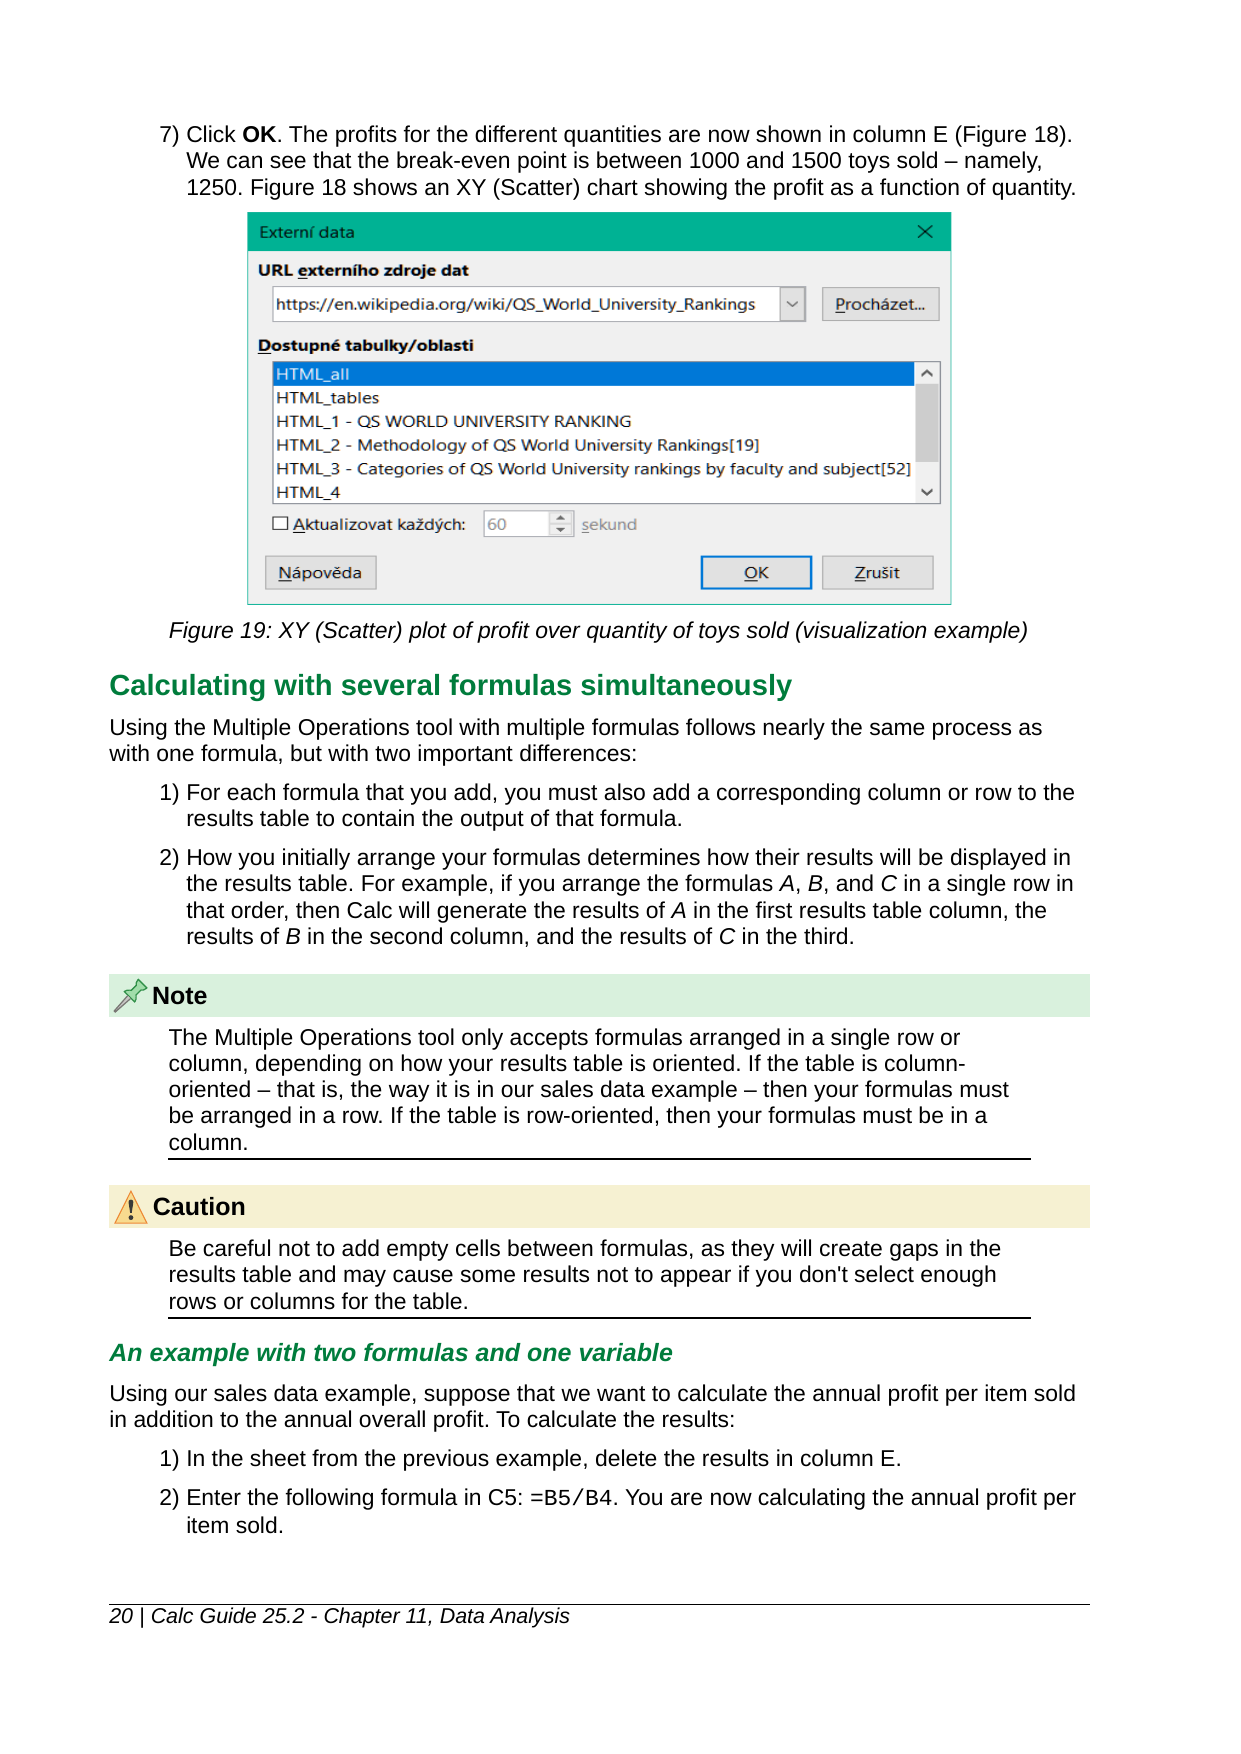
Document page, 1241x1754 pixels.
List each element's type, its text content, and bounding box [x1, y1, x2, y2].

list Using our sales data example, suppose that we want to calculate the annual profit per item sold in addition to the annual overall profit. To calculate the results: [109, 1379, 1090, 1432]
text The Multiple Operations tool only accepts formulas arranged in a single row or column, depending on how your results table is oriented. If the table is column-oriented – that is, the way it is in our sales data example – then your formulas must be arranged in a row. If the table is row-oriented, then your formulas must be in a column. [168, 1023, 1031, 1158]
subtitle Caution [109, 1185, 1090, 1228]
subtitle Note [109, 974, 1090, 1017]
text Be careful not to add empty cells between formulas, as they will create gaps in the results table and may cause some results not to appear if you don't select enough rows or columns for the table. [168, 1235, 1031, 1317]
picture [247, 212, 952, 605]
subtitle An example with two formulas and one variable [109, 1338, 1090, 1367]
list Enter the following formula in C5: =B5/B4. You are now calculating the annual profit per item sold. [186, 1484, 1090, 1538]
list In the sheet from the previous example, delete the results in column E. [186, 1445, 1090, 1471]
list For each formula that you add, you must also add a corresponding column or row to the results table to contain the output of that formula. [186, 779, 1090, 832]
list How you initially arrange your formulas determines how their results will be displayed in the results table. For example, if you arrange the formulas A, B, and C in a single row in that order, then Calc will generate the results of A in the first results table column, the results of B in the second column, and the results of C in the third. [186, 844, 1090, 949]
subtitle Calculating with several formulas simultaneously [109, 668, 1090, 701]
list Using the Multiple Operations tool with multiple formulas follows nearly the same process as with one formula, but with two important differences: [109, 714, 1090, 766]
text Figure 19: XY (Scatter) plot of profit over quantity of toys sold (visualization example) [168, 617, 1030, 643]
list Click OK. The profits for the different quantities are now shown in column E (Figure 18). We can see that the break-even point is between 1000 and 1500 toys sold – namely, 1250. Figure 18 shows an XY (Scatter) chart showing the profit as a function of quantity. [186, 121, 1090, 200]
